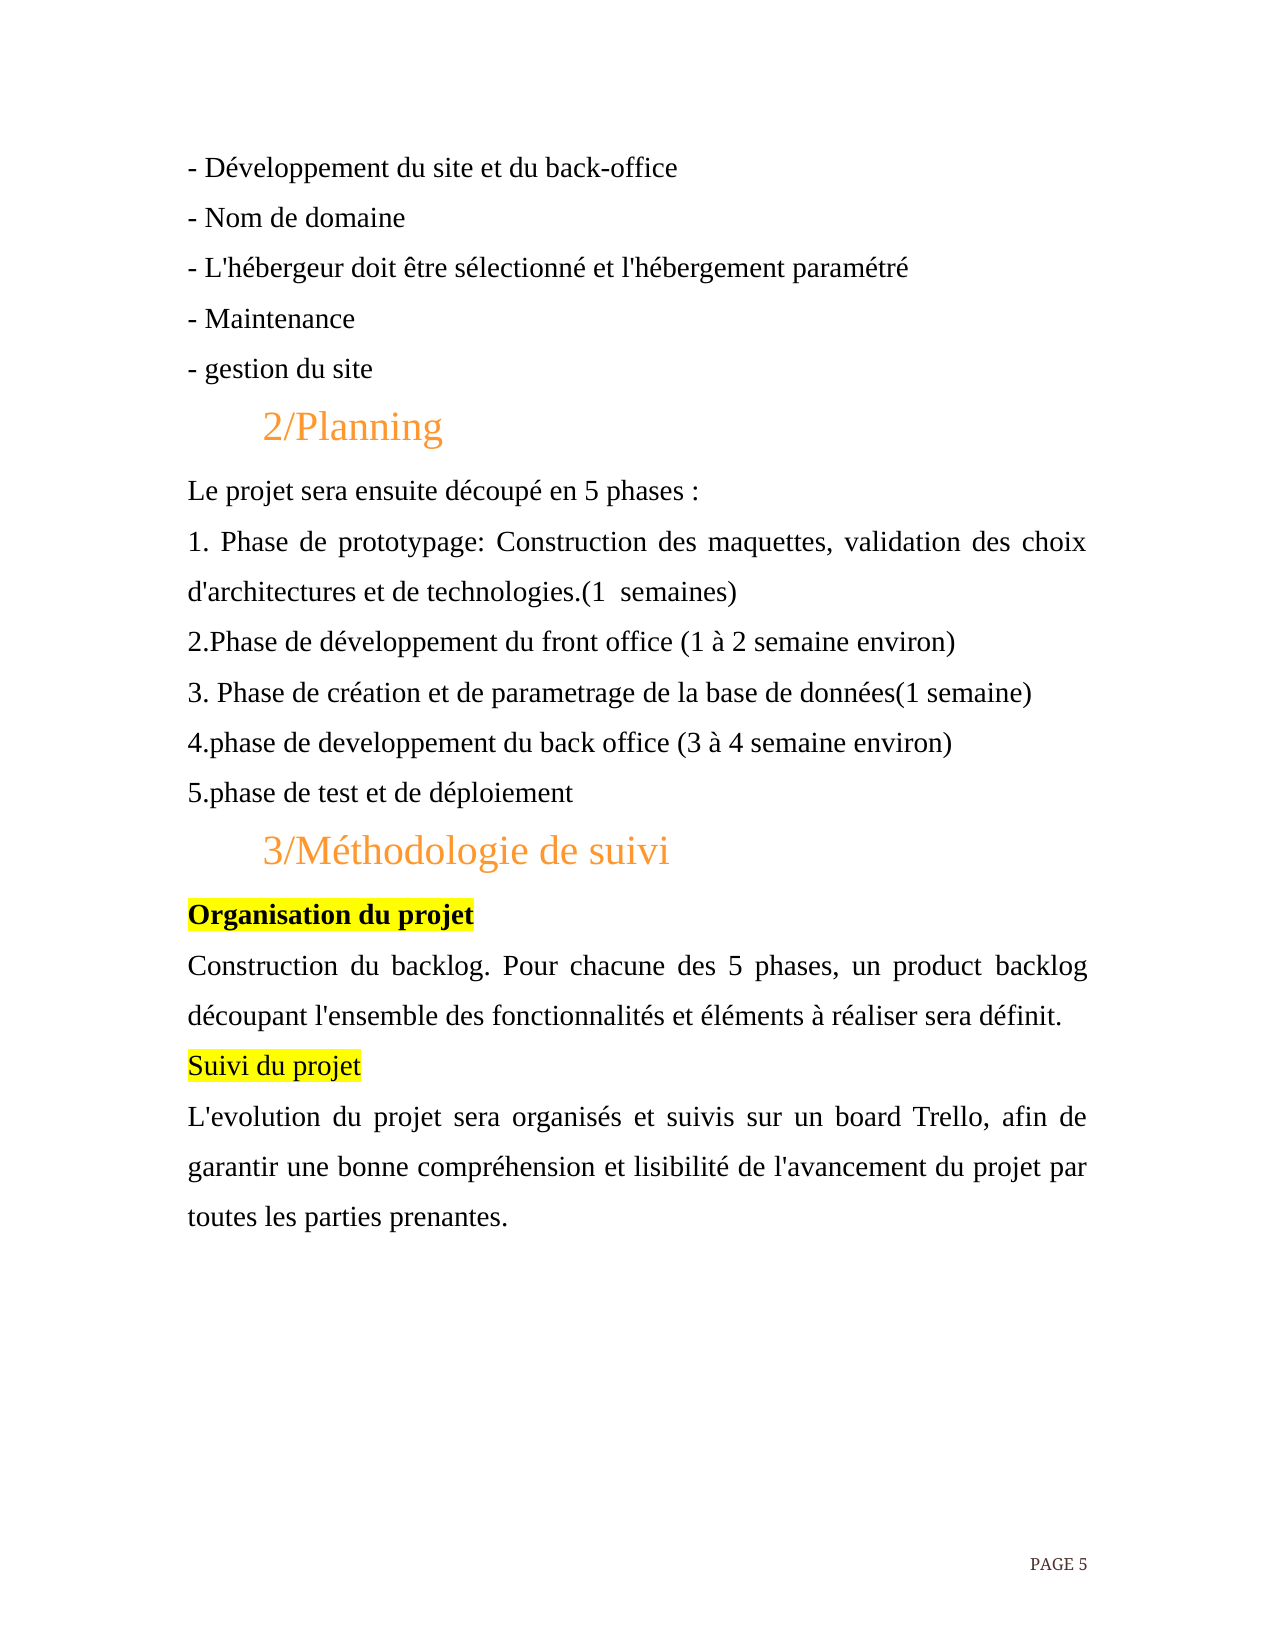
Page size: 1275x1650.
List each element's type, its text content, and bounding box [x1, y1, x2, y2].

text - Maintenance [187, 301, 1087, 334]
text Construction du backlog. Pour chacune des 5 phases, un product backlog découpant l'ensemble des fonctionnalités et éléments à réaliser sera définit. [187, 948, 1087, 1032]
text 1. Phase de prototypage: Construction des maquettes, validation des choix d'architectures et de technologies.(1 semaines) [187, 524, 1087, 608]
text Le projet sera ensuite découpé en 5 phases : [187, 473, 1087, 507]
text - L'hébergeur doit être sélectionné et l'hébergement paramétré [187, 251, 1087, 284]
text 3/Méthodologie de suivi [187, 826, 1087, 873]
text Organisation du projet [187, 897, 1087, 931]
text 2/Planning [187, 402, 1087, 449]
text - Nom de domaine [187, 200, 1087, 234]
text - gestion du site [187, 351, 1087, 385]
text 3. Phase de création et de parametrage de la base de données(1 semaine) [187, 675, 1087, 708]
text - Développement du site et du back-office [187, 150, 1087, 183]
text L'evolution du projet sera organisés et suivis sur un board Trello, afin de garantir une bonne compréhension et lisibilité de l'avancement du projet par toutes les parties prenantes. [187, 1099, 1087, 1233]
text Suivi du projet [187, 1048, 1087, 1082]
text 5.phase de test et de déploiement [187, 775, 1087, 809]
text 2.Phase de développement du front office (1 à 2 semaine environ) [187, 624, 1087, 658]
text 4.phase de developpement du back office (3 à 4 semaine environ) [187, 725, 1087, 758]
